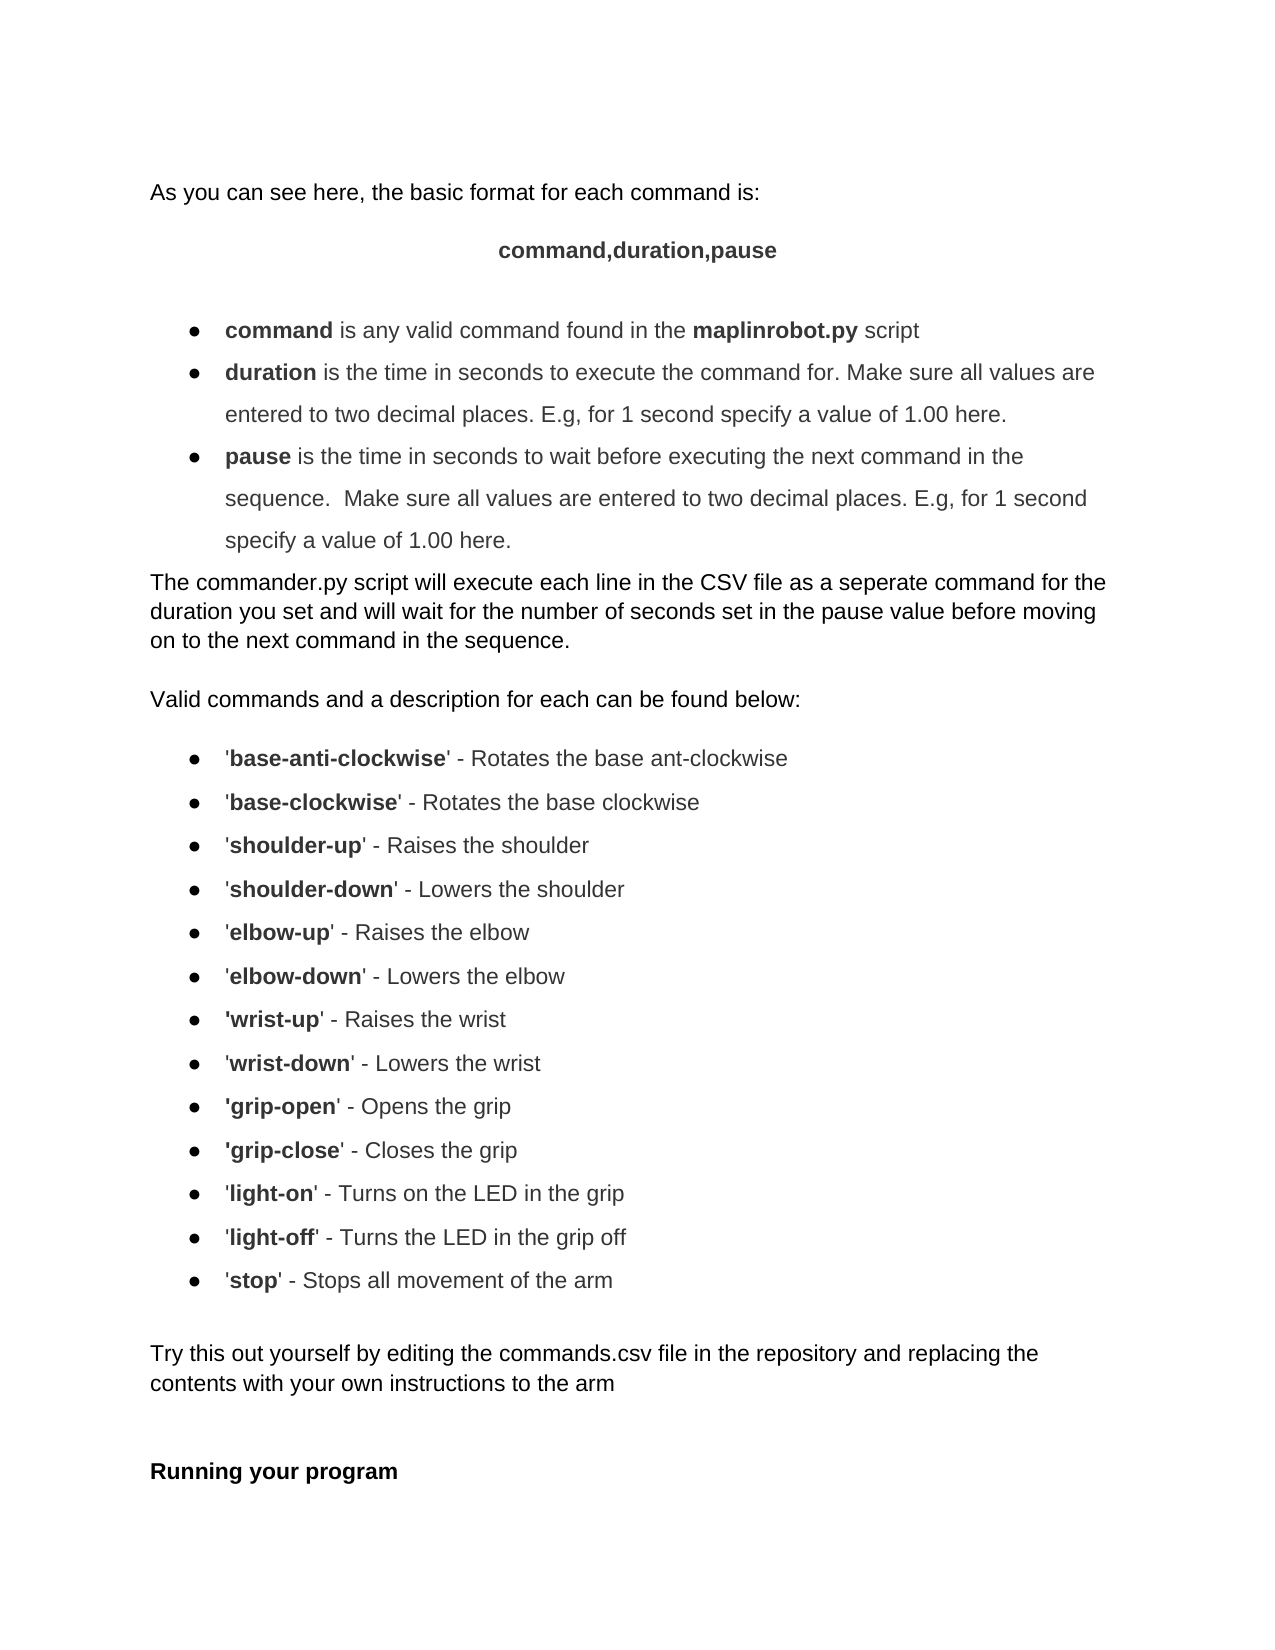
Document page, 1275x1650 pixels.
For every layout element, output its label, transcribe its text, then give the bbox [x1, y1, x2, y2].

list command is any valid command found in the maplinrobot.py script [187, 318, 1125, 343]
list 'elbow-up' - Raises the elbow [187, 920, 1125, 946]
list 'base-clockwise' - Rotates the base clockwise [187, 789, 1125, 815]
list 'shoulder-down' - Lowers the shoulder [187, 876, 1125, 902]
list 'wrist-up' - Raises the wrist [187, 1007, 1125, 1033]
list 'elbow-down' - Lowers the elbow [187, 963, 1125, 989]
text As you can see here, the basic format for each command is: [150, 179, 1125, 205]
list 'grip-close' - Closes the grip [187, 1138, 1125, 1163]
list 'light-off' - Turns the LED in the grip off [187, 1225, 1125, 1250]
text Try this out yourself by editing the commands.csv file in the repository and replacing the contents with your own instructions to the arm [150, 1341, 1125, 1396]
list pause is the time in seconds to wait before executing the next command in the sequence. Make sure all values are entered to two decimal places. E.g, for 1 second specify a value of 1.00 here. [187, 443, 1125, 553]
text command,duration,pause [150, 238, 1125, 264]
text Valid commands and a description for each can be found below: [150, 687, 1125, 713]
list 'base-anti-clockwise' - Rotates the base ant-clockwise [187, 746, 1125, 771]
list 'wrist-down' - Lowers the wrist [187, 1051, 1125, 1076]
text Running your program [150, 1459, 1125, 1484]
list 'shoulder-up' - Raises the shoulder [187, 833, 1125, 858]
list 'light-on' - Turns on the LED in the grip [187, 1181, 1125, 1207]
text The commander.py script will execute each line in the CSV file as a seperate command for the duration you set and will wait for the number of seconds set in the pause value before moving on to the next command in the sequence. [150, 569, 1125, 654]
list 'stop' - Stops all movement of the arm [187, 1268, 1125, 1294]
list duration is the time in seconds to execute the command for. Make sure all values are entered to two decimal places. E.g, for 1 second specify a value of 1.00 here. [187, 359, 1125, 427]
list 'grip-open' - Opens the grip [187, 1094, 1125, 1120]
